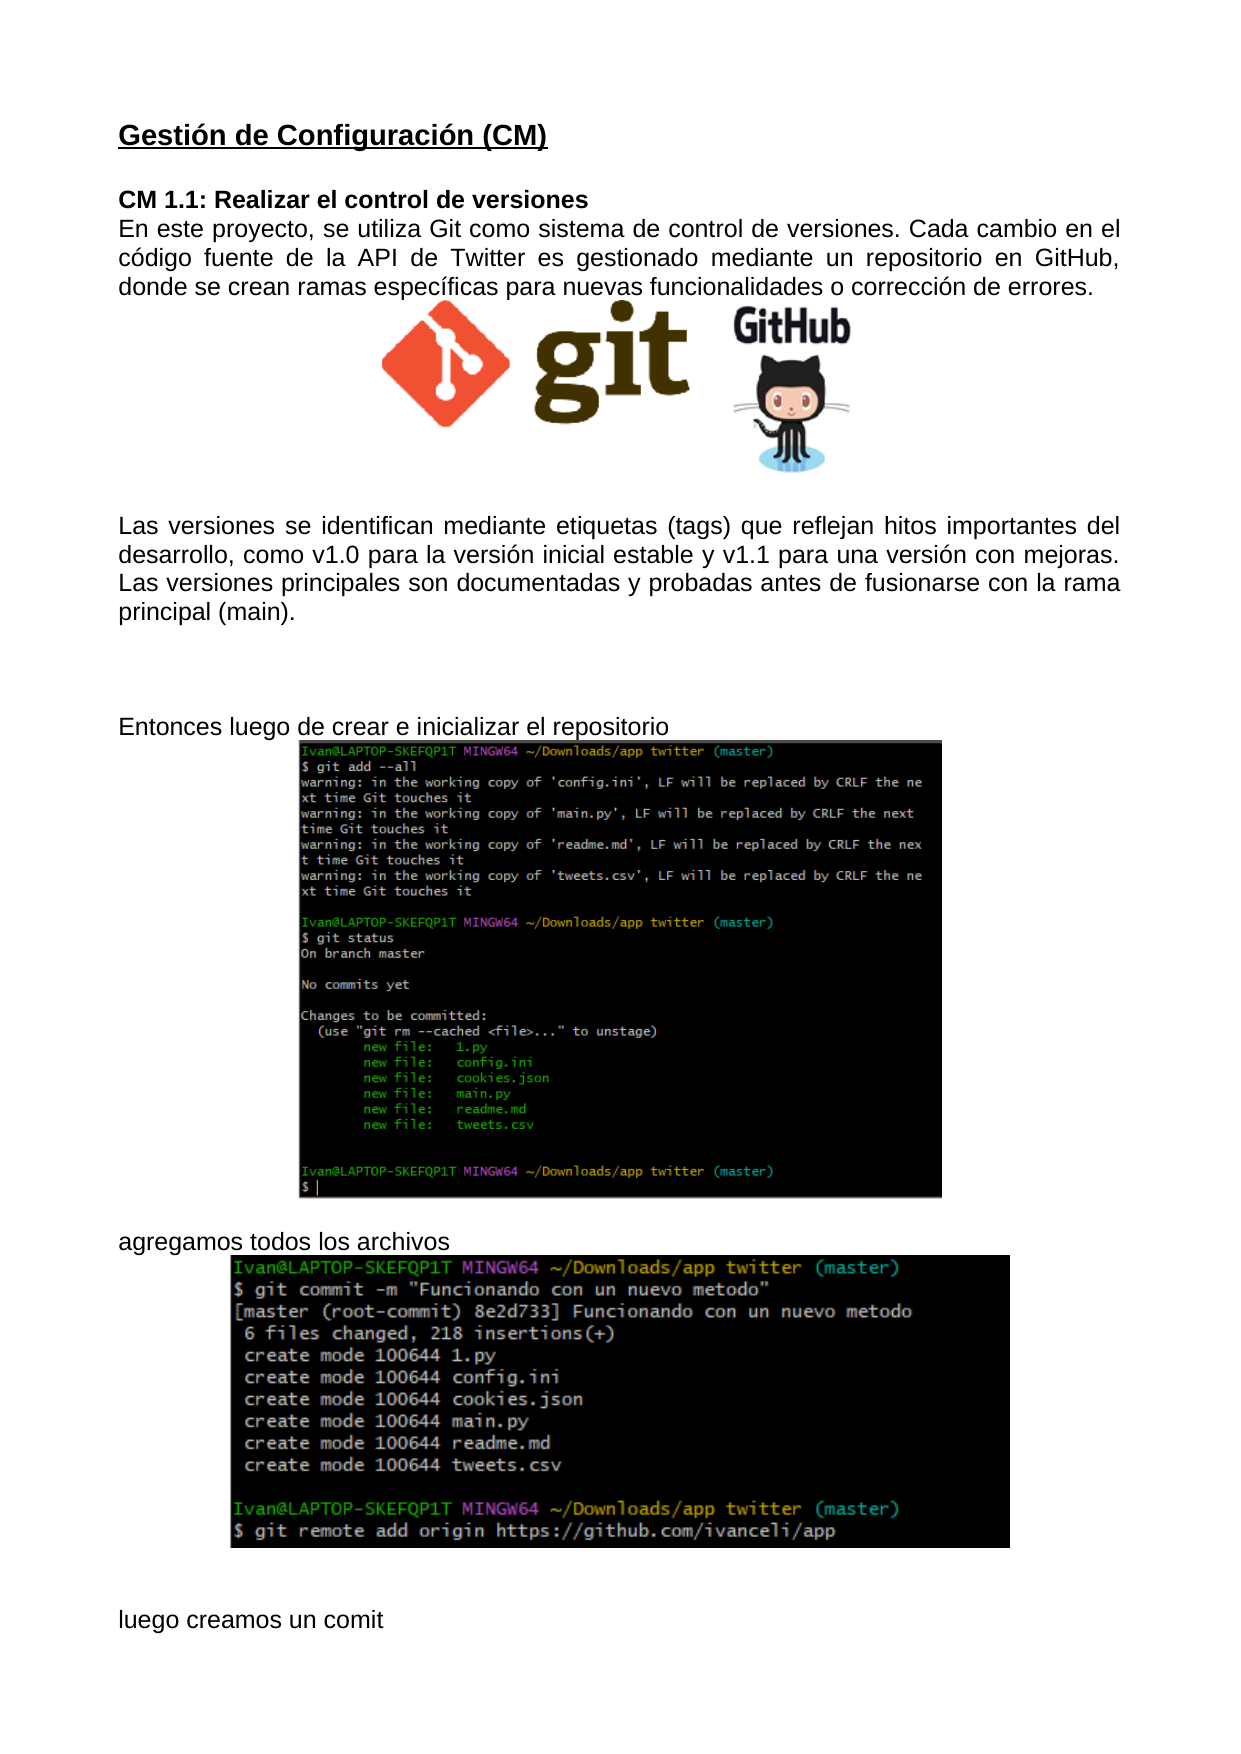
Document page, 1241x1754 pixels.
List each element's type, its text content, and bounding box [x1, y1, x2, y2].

text Las versiones se identifican mediante etiquetas (tags) que reflejan hitos importantes del desarrollo, como v1.0 para la versión inicial estable y v1.1 para una versión con mejoras. Las versiones principales son documentadas y probadas antes de fusionarse con la rama principal (main). [118, 511, 1122, 626]
picture [382, 300, 859, 482]
text CM 1.1: Realizar el control de versiones [118, 185, 1122, 214]
picture [230, 1255, 1010, 1548]
text En este proyecto, se utiliza Git como sistema de control de versiones. Cada cambio en el código fuente de la API de Twitter es gestionado mediante un repositorio en GitHub, donde se crean ramas específicas para nuevas funcionalidades o corrección de errores. [118, 214, 1122, 300]
text Entonces luego de crear e inicializar el repositorio [118, 712, 1122, 741]
text agregamos todos los archivos [118, 1227, 1122, 1256]
text Gestión de Configuración (CM) [118, 118, 1122, 152]
text luego creamos un comit [118, 1606, 1122, 1634]
picture [298, 740, 942, 1199]
